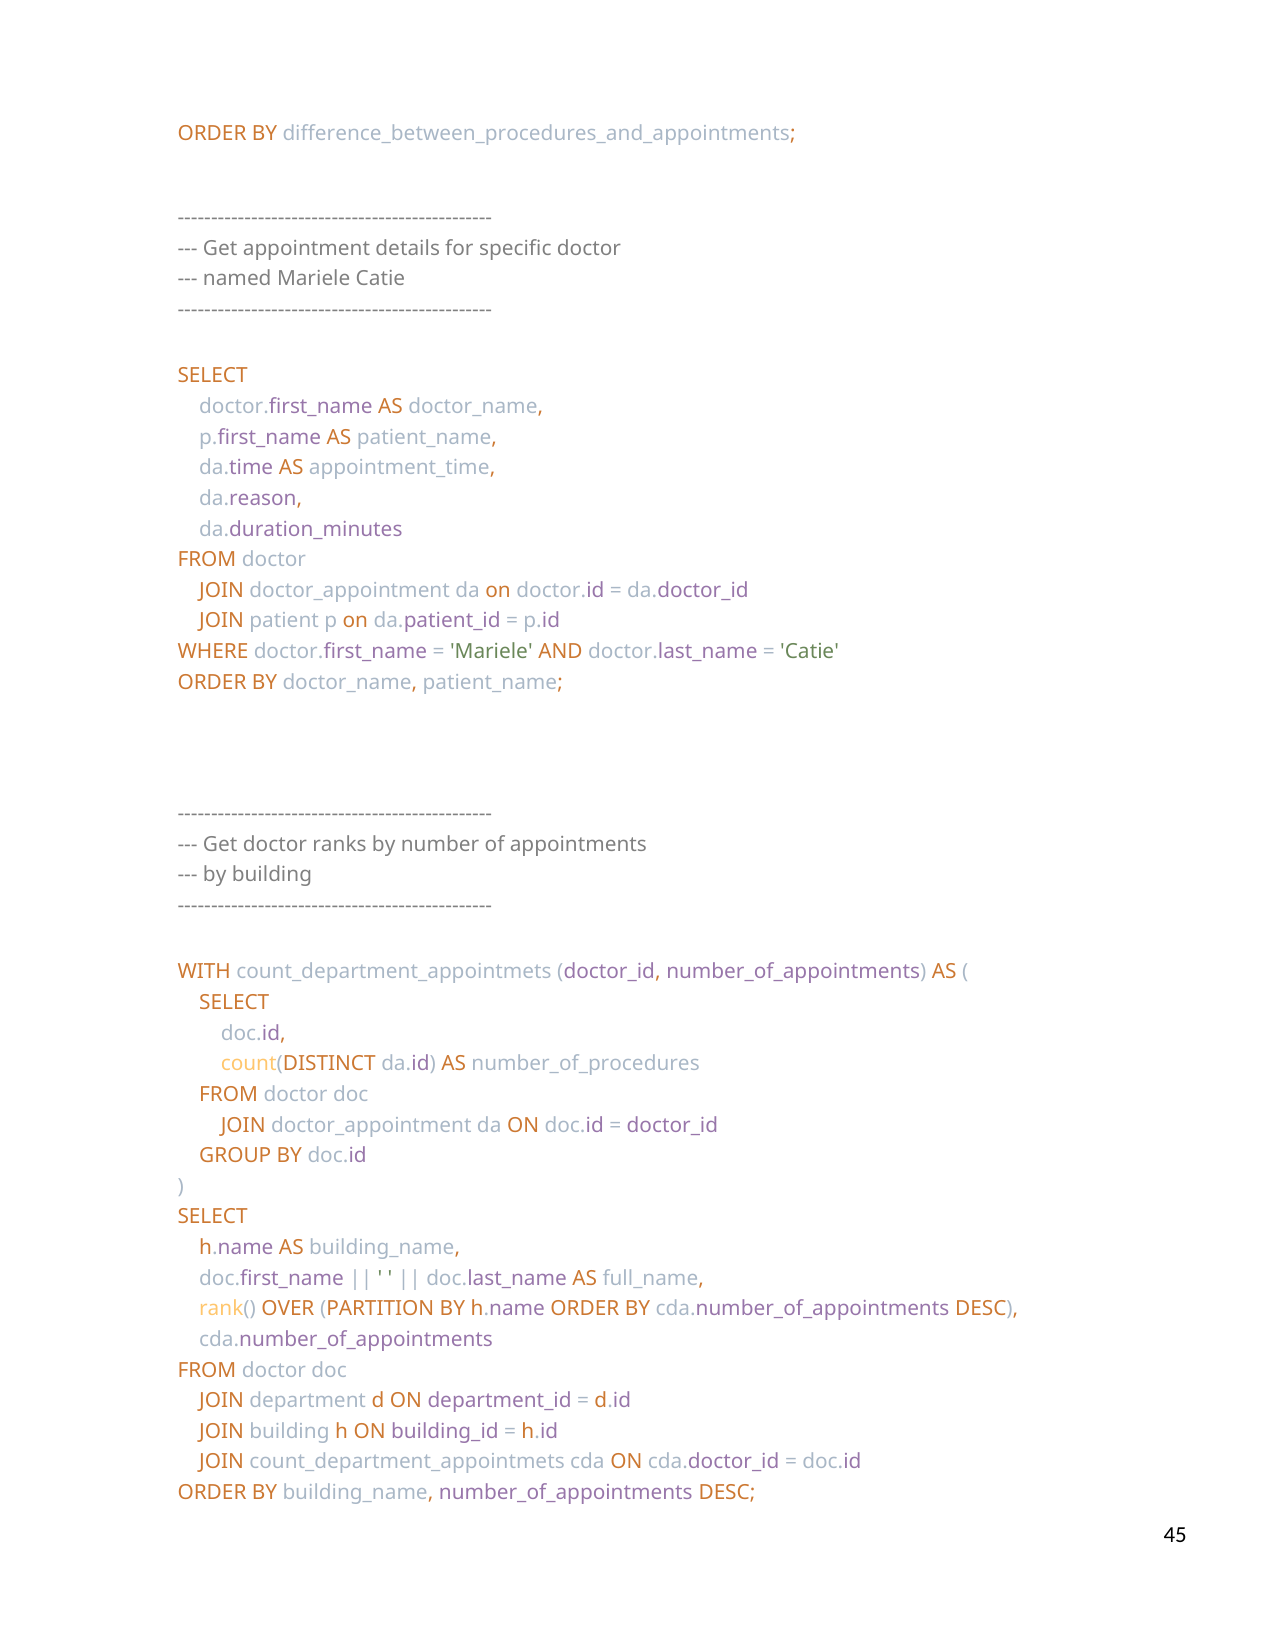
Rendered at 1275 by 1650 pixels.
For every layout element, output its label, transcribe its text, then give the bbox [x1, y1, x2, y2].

text ----------------------------------------------- --- Get doctor ranks by number of appointments --- by building ----------------------------------------------- WITH count_department_appointmets (doctor_id, number_of_appointments) AS ( SELECT doc.id, count(DISTINCT da.id) AS number_of_procedures FROM doctor doc JOIN doctor_appointment da ON doc.id = doctor_id GROUP BY doc.id ) SELECT h.name AS building_name, doc.first_name || ' ' || doc.last_name AS full_name, rank() OVER (PARTITION BY h.name ORDER BY cda.number_of_appointments DESC), cda.number_of_appointments FROM doctor doc JOIN department d ON department_id = d.id JOIN building h ON building_id = h.id JOIN count_department_appointmets cda ON cda.doctor_id = doc.id ORDER BY building_name, number_of_appointments DESC; [177, 798, 1186, 1506]
text ----------------------------------------------- --- Get appointment details for specific doctor --- named Mariele Catie ----------------------------------------------- SELECT doctor.first_name AS doctor_name, p.first_name AS patient_name, da.time AS appointment_time, da.reason, da.duration_minutes FROM doctor JOIN doctor_appointment da on doctor.id = da.doctor_id JOIN patient p on da.patient_id = p.id WHERE doctor.first_name = 'Mariele' AND doctor.last_name = 'Catie' ORDER BY doctor_name, patient_name; [177, 202, 1186, 731]
text ORDER BY difference_between_procedures_and_appointments; [177, 118, 1186, 183]
